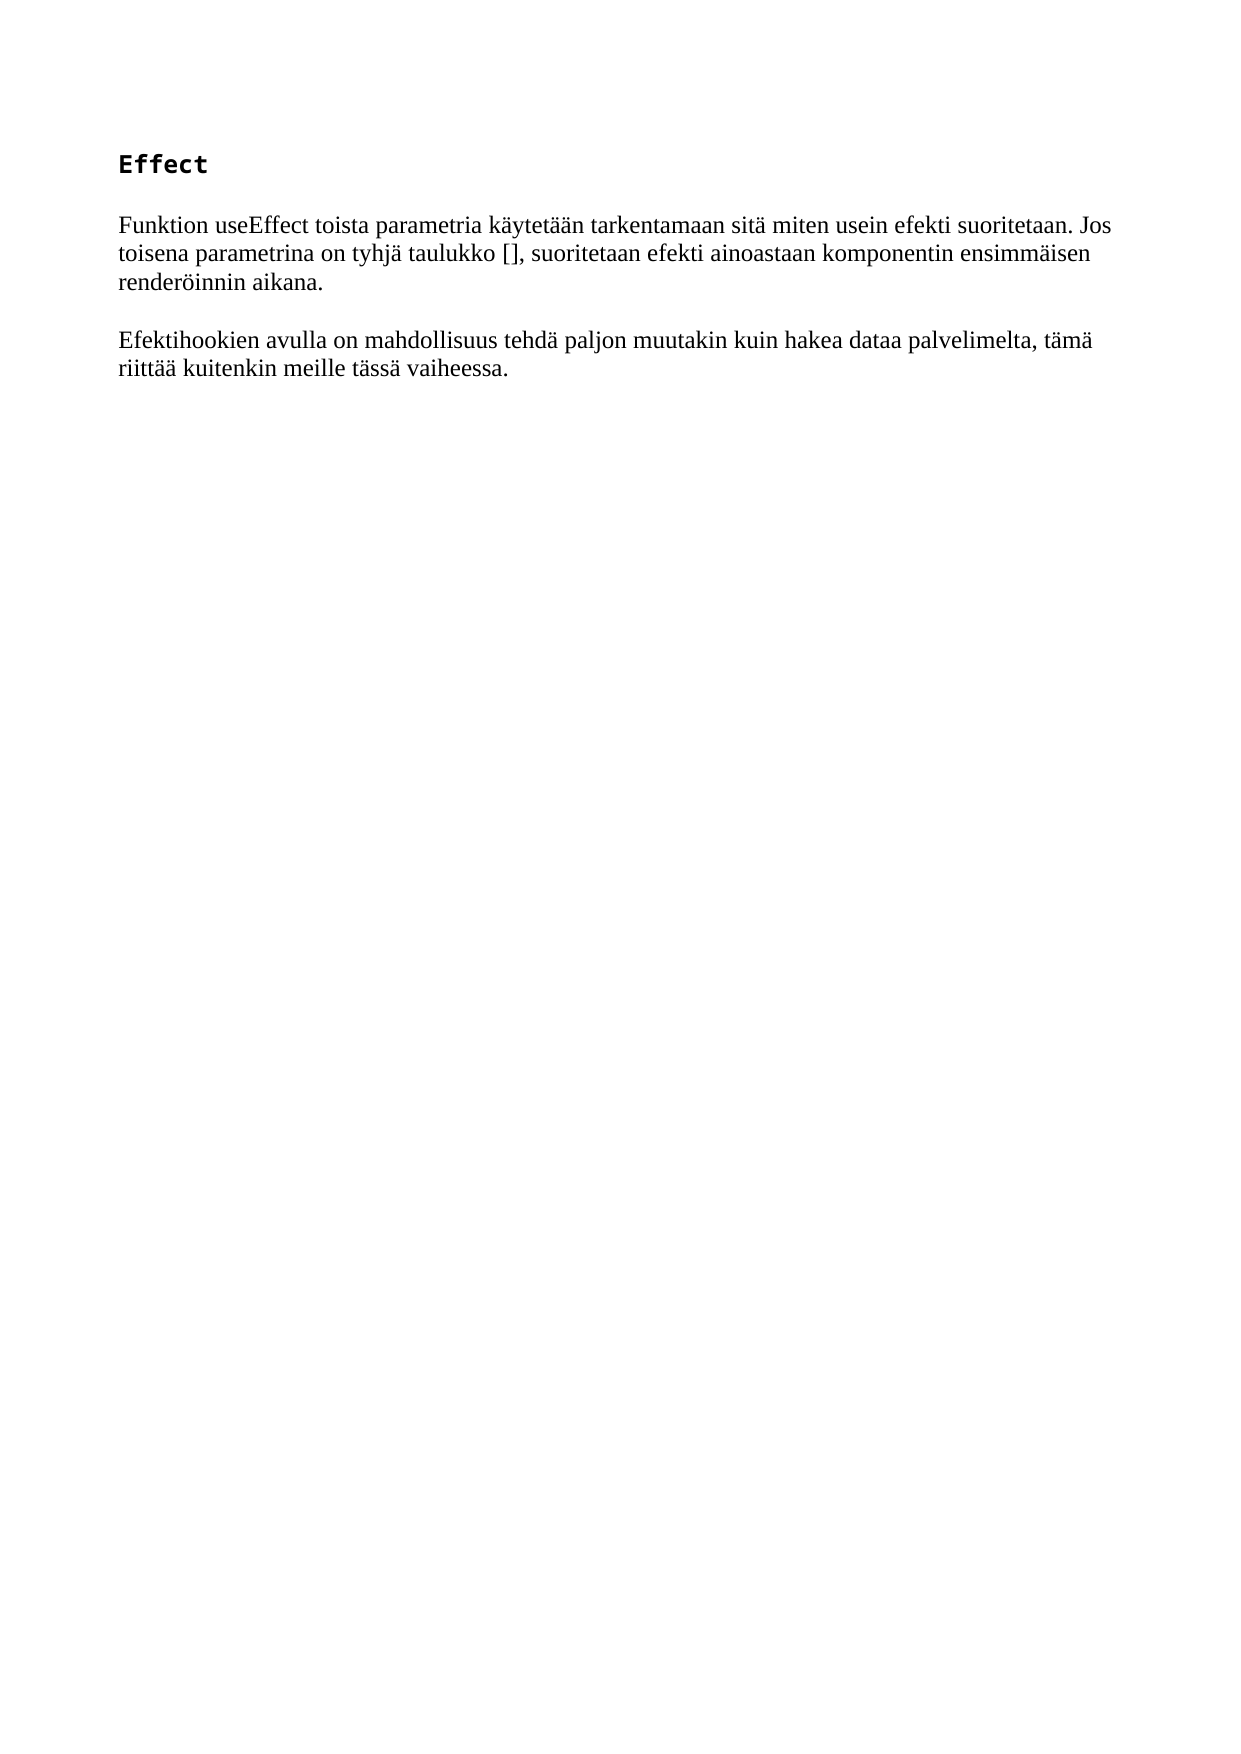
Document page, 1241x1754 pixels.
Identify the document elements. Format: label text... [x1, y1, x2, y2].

text Funktion useEffect toista parametria käytetään tarkentamaan sitä miten usein efekti suoritetaan. Jos toisena parametrina on tyhjä taulukko [], suoritetaan efekti ainoastaan komponentin ensimmäisen renderöinnin aikana. [118, 210, 1122, 296]
text Efektihookien avulla on mahdollisuus tehdä paljon muutakin kuin hakea dataa palvelimelta, tämä riittää kuitenkin meille tässä vaiheessa. [118, 325, 1122, 382]
text Effect [118, 147, 1122, 181]
